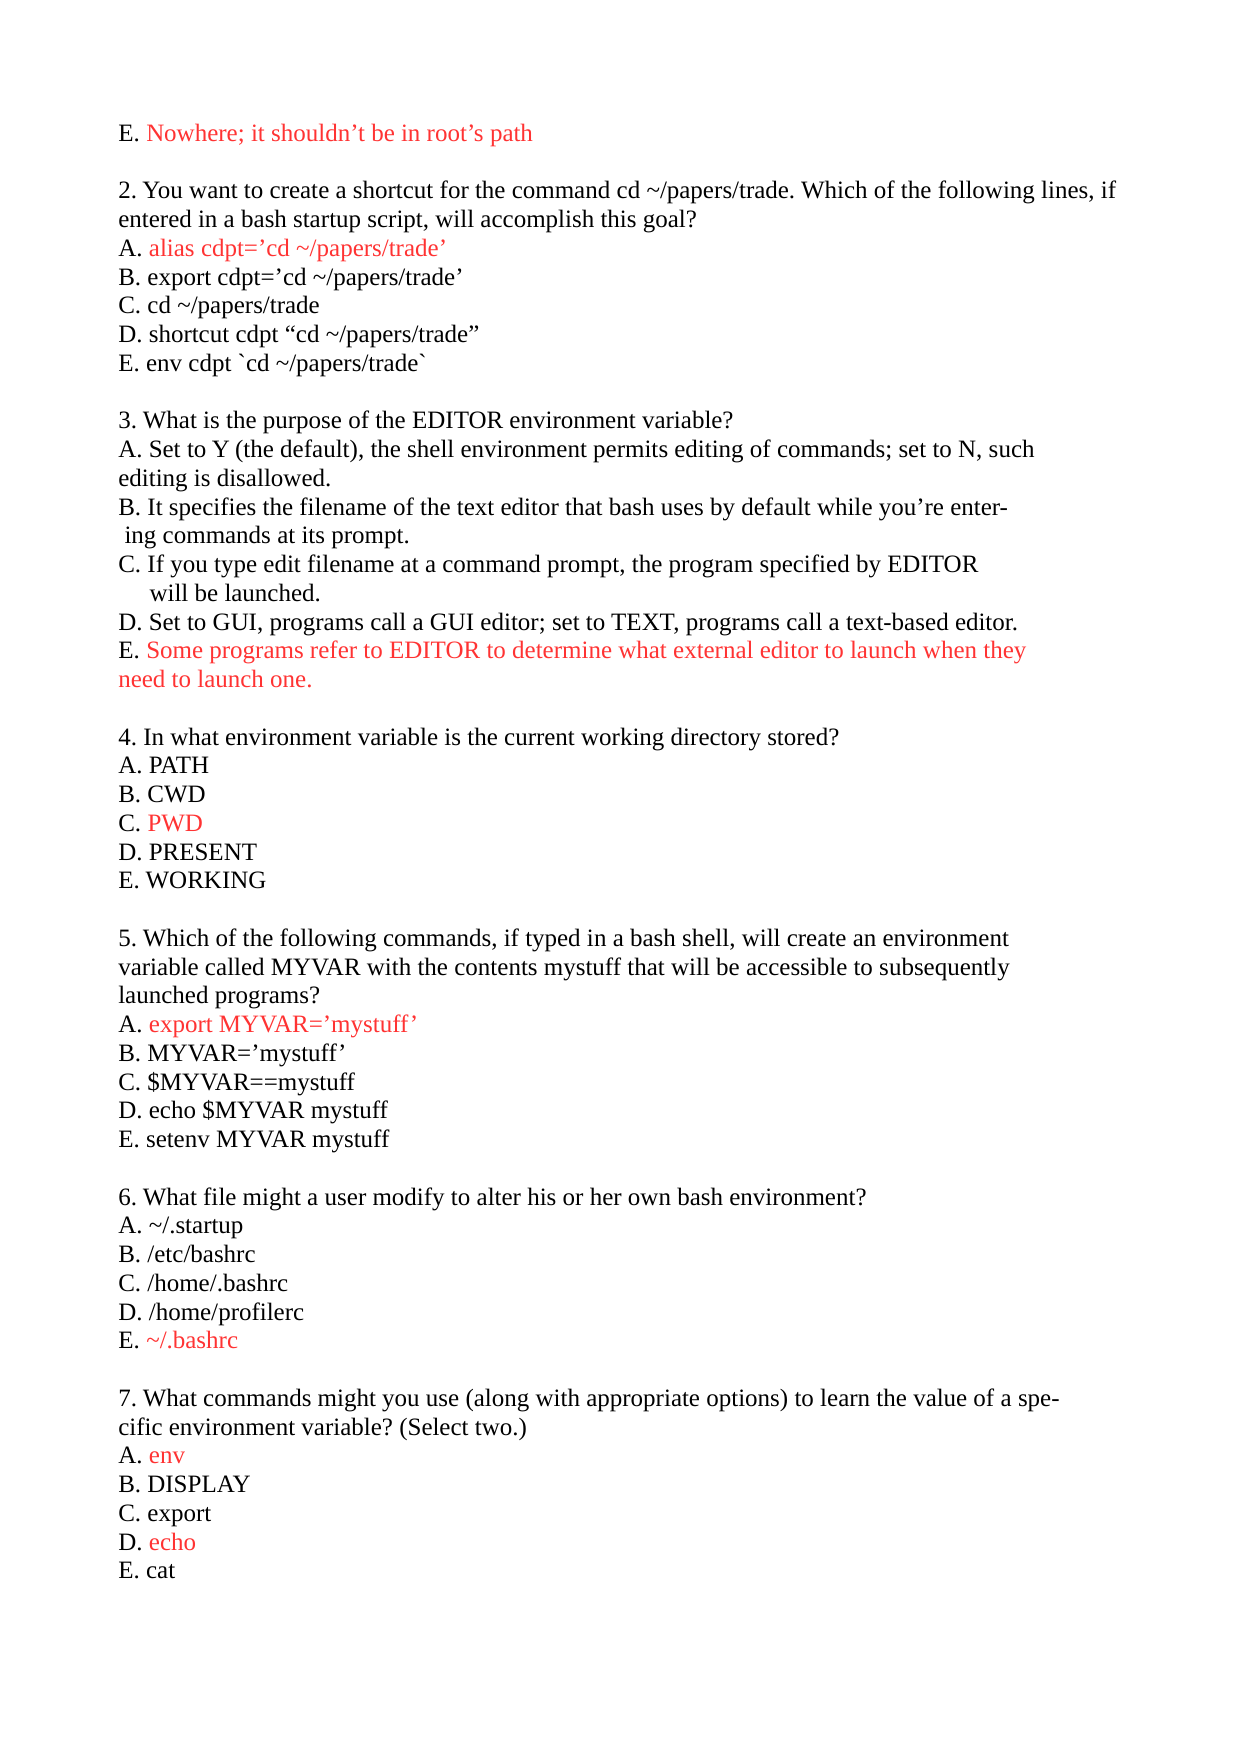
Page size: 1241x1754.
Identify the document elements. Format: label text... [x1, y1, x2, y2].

text E. WORKING [118, 866, 1122, 894]
text 5. Which of the following commands, if typed in a bash shell, will create an environment [118, 923, 1122, 952]
text D. PRESENT [118, 837, 1122, 866]
text 6. What file might a user modify to alter his or her own bash environment? [118, 1182, 1122, 1211]
text E. ~/.bashrc [118, 1326, 1122, 1354]
text A. ~/.startup [118, 1211, 1122, 1239]
text will be launched. [118, 578, 1122, 607]
text C. cd ~/papers/trade [118, 291, 1122, 319]
text D. Set to GUI, programs call a GUI editor; set to TEXT, programs call a text-based editor. [118, 607, 1122, 636]
text 2. You want to create a shortcut for the command cd ~/papers/trade. Which of the following lines, if entered in a bash startup script, will accomplish this goal? [118, 176, 1122, 233]
text B. It specifies the filename of the text editor that bash uses by default while you’re enter- [118, 492, 1122, 521]
text A. Set to Y (the default), the shell environment permits editing of commands; set to N, such [118, 434, 1122, 463]
text C. export [118, 1498, 1122, 1527]
text E. setenv MYVAR mystuff [118, 1124, 1122, 1153]
text 7. What commands might you use (along with appropriate options) to learn the value of a spe- [118, 1383, 1122, 1412]
text 4. In what environment variable is the current working directory stored? [118, 722, 1122, 751]
text D. /home/profilerc [118, 1297, 1122, 1326]
text A. env [118, 1441, 1122, 1469]
text B. DISPLAY [118, 1469, 1122, 1498]
text E. cat [118, 1556, 1122, 1584]
text D. shortcut cdpt “cd ~/papers/trade” [118, 319, 1122, 348]
text B. export cdpt=’cd ~/papers/trade’ [118, 262, 1122, 291]
text C. If you type edit filename at a command prompt, the program specified by EDITOR [118, 549, 1122, 578]
text launched programs? [118, 981, 1122, 1009]
text E. Nowhere; it shouldn’t be in root’s path [118, 118, 1122, 147]
text E. env cdpt `cd ~/papers/trade` [118, 348, 1122, 377]
text need to launch one. [118, 664, 1122, 693]
text editing is disallowed. [118, 463, 1122, 492]
text B. MYVAR=’mystuff’ [118, 1038, 1122, 1067]
text C. /home/.bashrc [118, 1268, 1122, 1297]
text 3. What is the purpose of the EDITOR environment variable? [118, 406, 1122, 434]
text B. /etc/bashrc [118, 1239, 1122, 1268]
text A. export MYVAR=’mystuff’ [118, 1009, 1122, 1038]
text variable called MYVAR with the contents mystuff that will be accessible to subsequently [118, 952, 1122, 981]
text C. PWD [118, 808, 1122, 837]
text D. echo $MYVAR mystuff [118, 1096, 1122, 1124]
text ing commands at its prompt. [118, 521, 1122, 549]
text C. $MYVAR==mystuff [118, 1067, 1122, 1096]
text cific environment variable? (Select two.) [118, 1412, 1122, 1441]
text D. echo [118, 1527, 1122, 1556]
text A. alias cdpt=’cd ~/papers/trade’ [118, 233, 1122, 262]
text E. Some programs refer to EDITOR to determine what external editor to launch when they [118, 636, 1122, 664]
text A. PATH [118, 751, 1122, 779]
text B. CWD [118, 779, 1122, 808]
